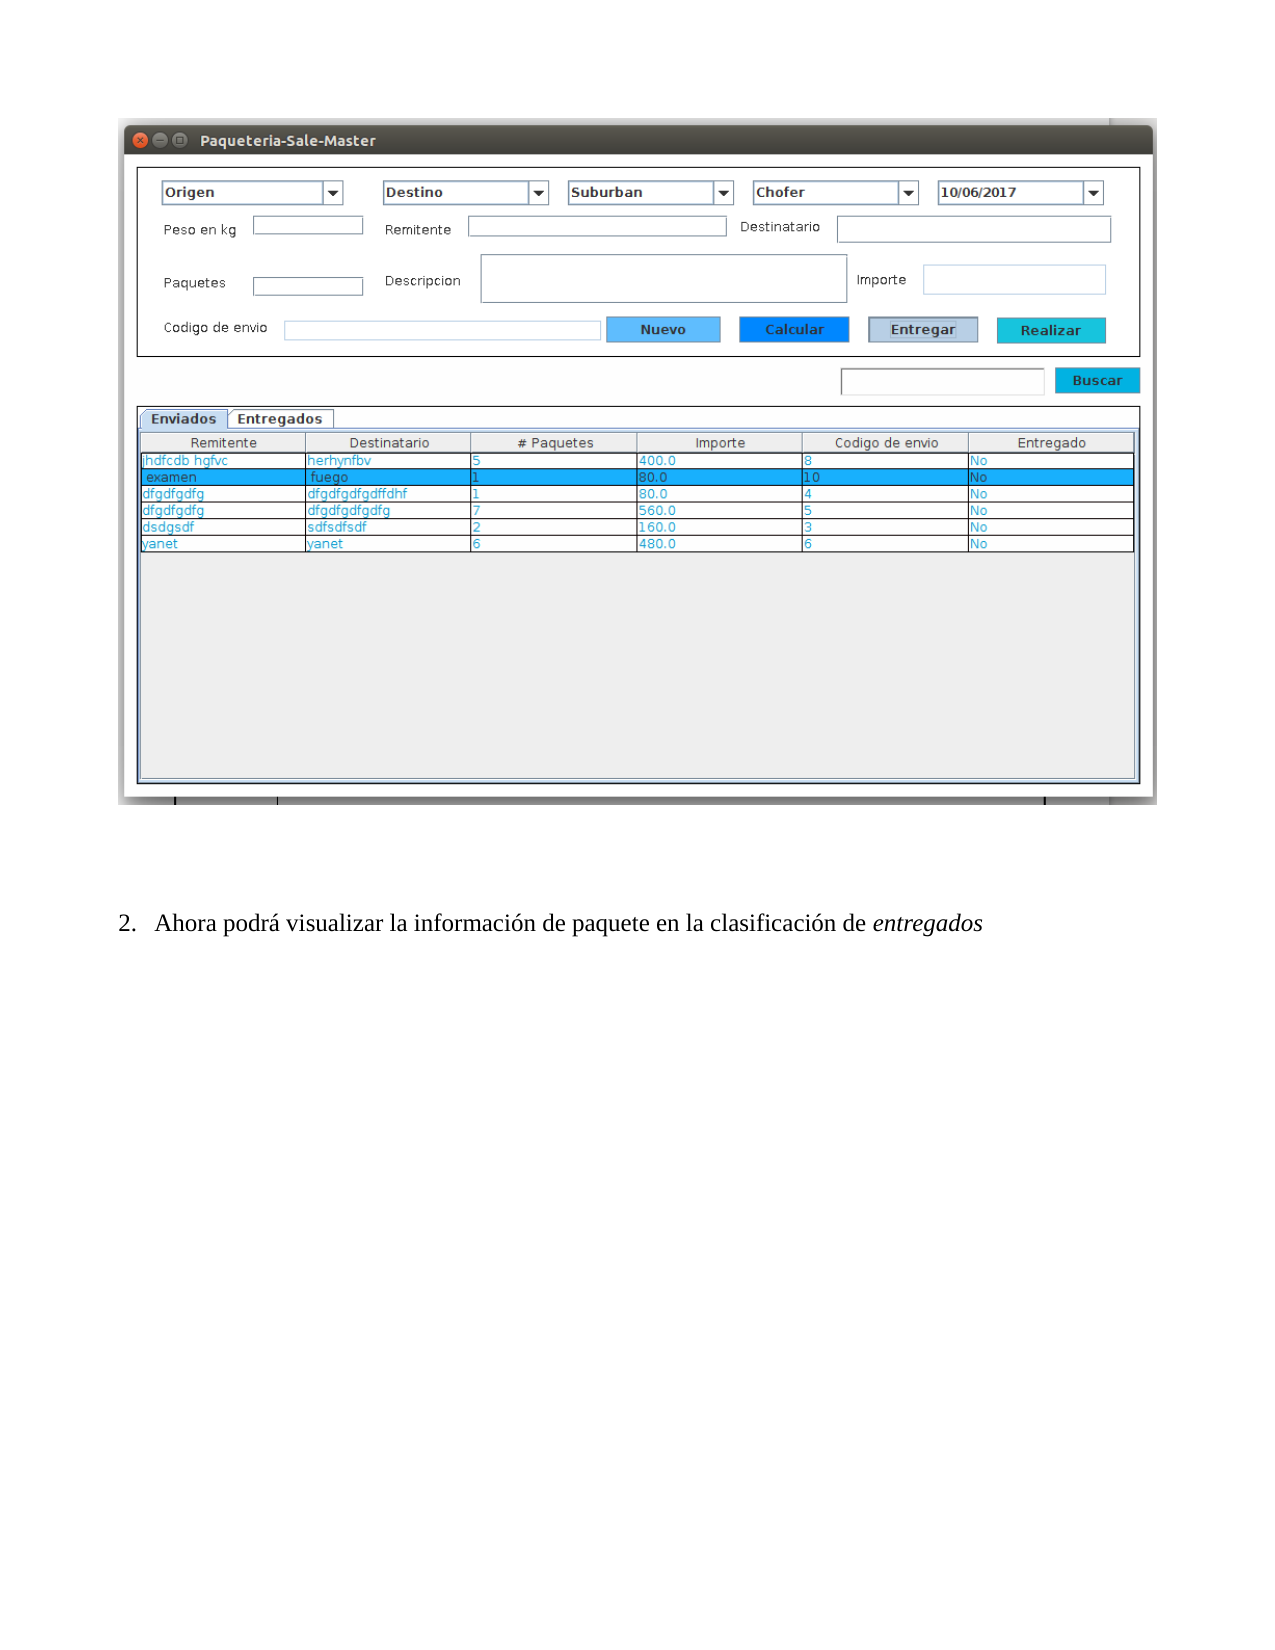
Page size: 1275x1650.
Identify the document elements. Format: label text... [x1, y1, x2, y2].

text 2. Ahora podrá visualizar la información de paquete en la clasificación de entregados [118, 908, 1157, 937]
picture [118, 118, 1157, 805]
